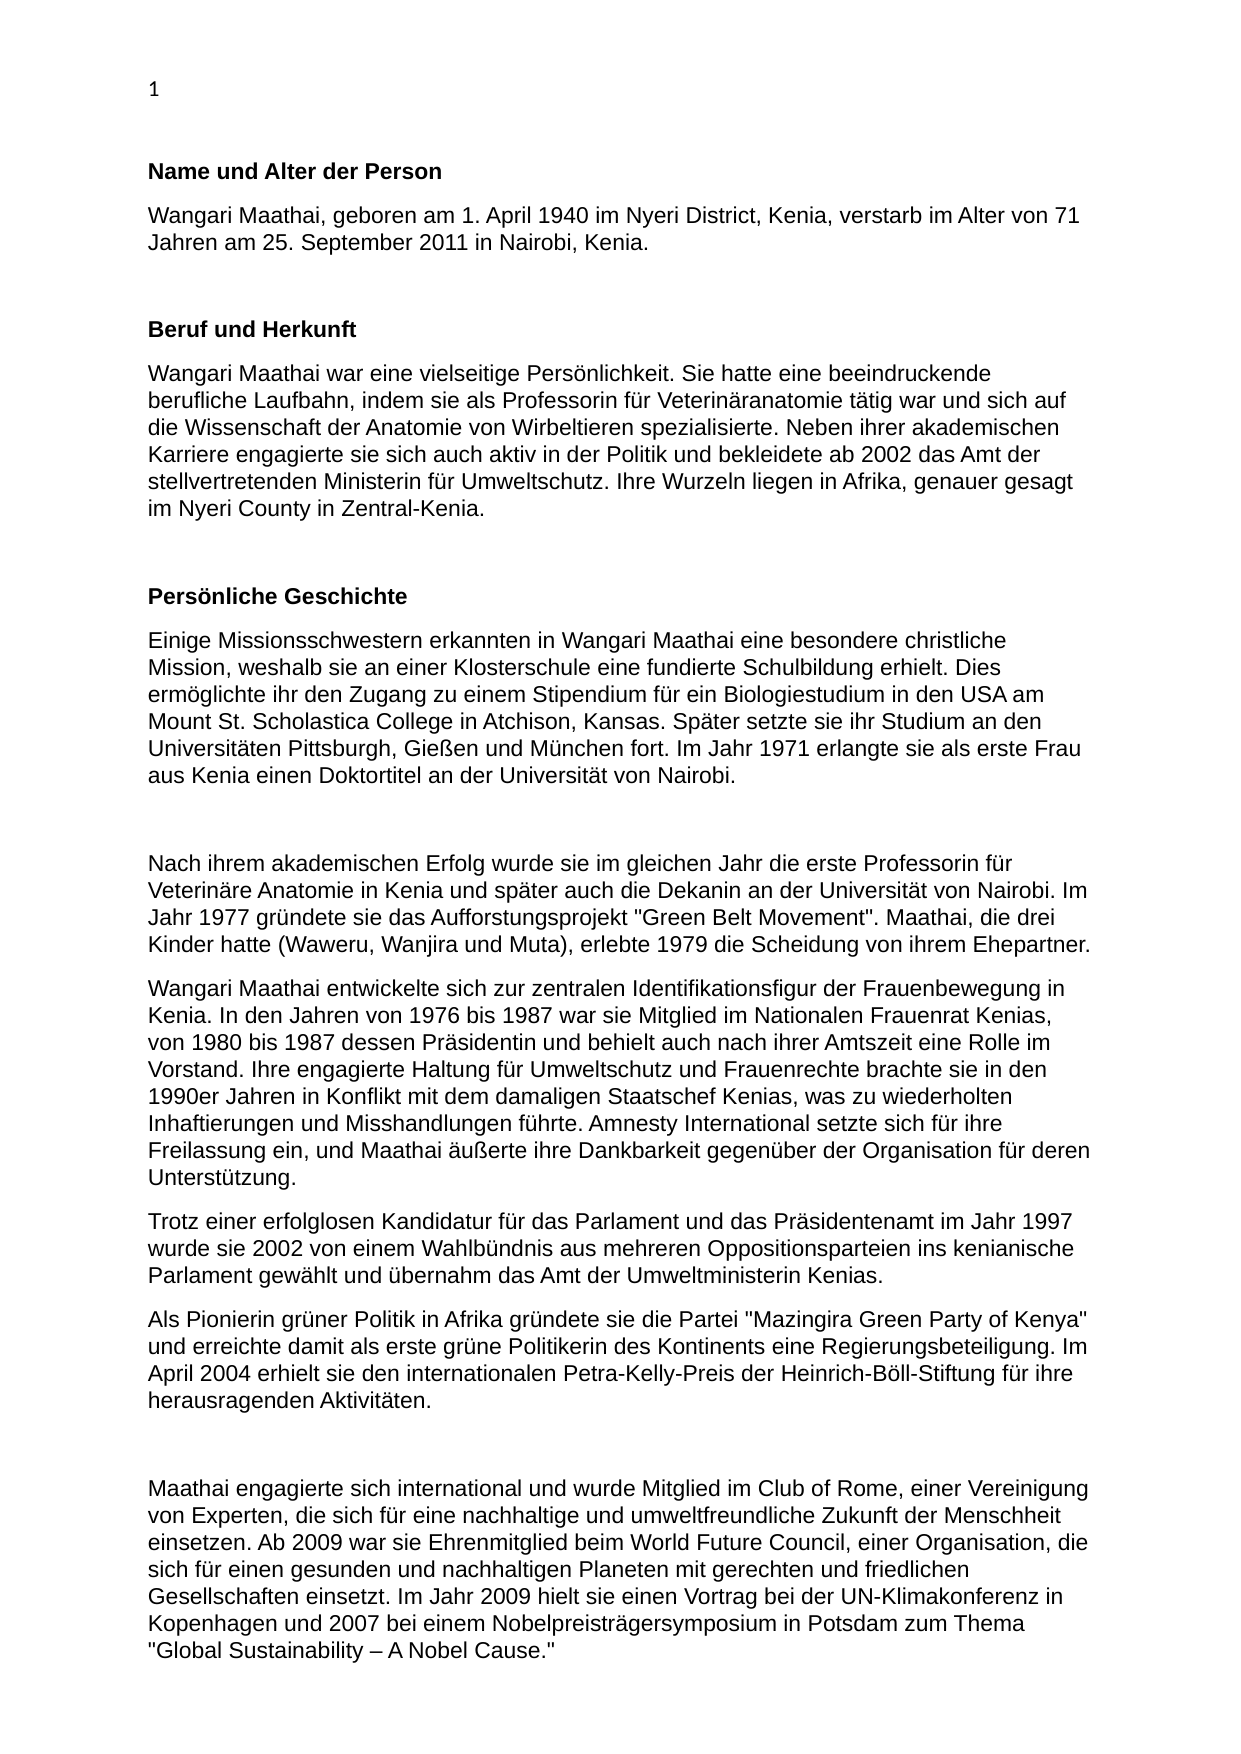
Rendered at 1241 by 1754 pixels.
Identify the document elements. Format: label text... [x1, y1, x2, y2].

text Einige Missionsschwestern erkannten in Wangari Maathai eine besondere christliche Mission, weshalb sie an einer Klosterschule eine fundierte Schulbildung erhielt. Dies ermöglichte ihr den Zugang zu einem Stipendium für ein Biologiestudium in den USA am Mount St. Scholastica College in Atchison, Kansas. Später setzte sie ihr Studium an den Universitäten Pittsburgh, Gießen und München fort. Im Jahr 1971 erlangte sie als erste Frau aus Kenia einen Doktortitel an der Universität von Nairobi. [148, 627, 1093, 788]
text Nach ihrem akademischen Erfolg wurde sie im gleichen Jahr die erste Professorin für Veterinäre Anatomie in Kenia und später auch die Dekanin an der Universität von Nairobi. Im Jahr 1977 gründete sie das Aufforstungsprojekt "Green Belt Movement". Maathai, die drei Kinder hatte (Waweru, Wanjira und Muta), erlebte 1979 die Scheidung von ihrem Ehepartner. [148, 849, 1093, 957]
text Persönliche Geschichte [148, 583, 1093, 609]
text Name und Alter der Person [148, 158, 1093, 184]
text Maathai engagierte sich international und wurde Mitglied im Club of Rome, einer Vereinigung von Experten, die sich für eine nachhaltige und umweltfreundliche Zukunft der Menschheit einsetzen. Ab 2009 war sie Ehrenmitglied beim World Future Council, einer Organisation, die sich für einen gesunden und nachhaltigen Planeten mit gerechten und friedlichen Gesellschaften einsetzt. Im Jahr 2009 hielt sie einen Vortrag bei der UN-Klimakonferenz in Kopenhagen und 2007 bei einem Nobelpreisträgersymposium in Potsdam zum Thema "Global Sustainability – A Nobel Cause." [148, 1474, 1093, 1663]
text Als Pionierin grüner Politik in Afrika gründete sie die Partei "Mazingira Green Party of Kenya" und erreichte damit als erste grüne Politikerin des Kontinents eine Regierungsbeteiligung. Im April 2004 erhielt sie den internationalen Petra-Kelly-Preis der Heinrich-Böll-Stiftung für ihre herausragenden Aktivitäten. [148, 1306, 1093, 1413]
text Trotz einer erfolglosen Kandidatur für das Parlament und das Präsidentenamt im Jahr 1997 wurde sie 2002 von einem Wahlbündnis aus mehreren Oppositionsparteien ins kenianische Parlament gewählt und übernahm das Amt der Umweltministerin Kenias. [148, 1208, 1093, 1288]
text Wangari Maathai entwickelte sich zur zentralen Identifikationsfigur der Frauenbewegung in Kenia. In den Jahren von 1976 bis 1987 war sie Mitglied im Nationalen Frauenrat Kenias, von 1980 bis 1987 dessen Präsidentin und behielt auch nach ihrer Amtszeit eine Rolle im Vorstand. Ihre engagierte Haltung für Umweltschutz und Frauenrechte brachte sie in den 1990er Jahren in Konflikt mit dem damaligen Staatschef Kenias, was zu wiederholten Inhaftierungen und Misshandlungen führte. Amnesty International setzte sich für ihre Freilassung ein, und Maathai äußerte ihre Dankbarkeit gegenüber der Organisation für deren Unterstützung. [148, 974, 1093, 1190]
text Wangari Maathai war eine vielseitige Persönlichkeit. Sie hatte eine beeindruckende berufliche Laufbahn, indem sie als Professorin für Veterinäranatomie tätig war und sich auf die Wissenschaft der Anatomie von Wirbeltieren spezialisierte. Neben ihrer akademischen Karriere engagierte sie sich auch aktiv in der Politik und bekleidete ab 2002 das Amt der stellvertretenden Ministerin für Umweltschutz. Ihre Wurzeln liegen in Afrika, genauer gesagt im Nyeri County in Zentral-Kenia. [148, 360, 1093, 522]
text Wangari Maathai, geboren am 1. April 1940 im Nyeri District, Kenia, verstarb im Alter von 71 Jahren am 25. September 2011 in Nairobi, Kenia. [148, 202, 1093, 255]
text Beruf und Herkunft [148, 316, 1093, 342]
